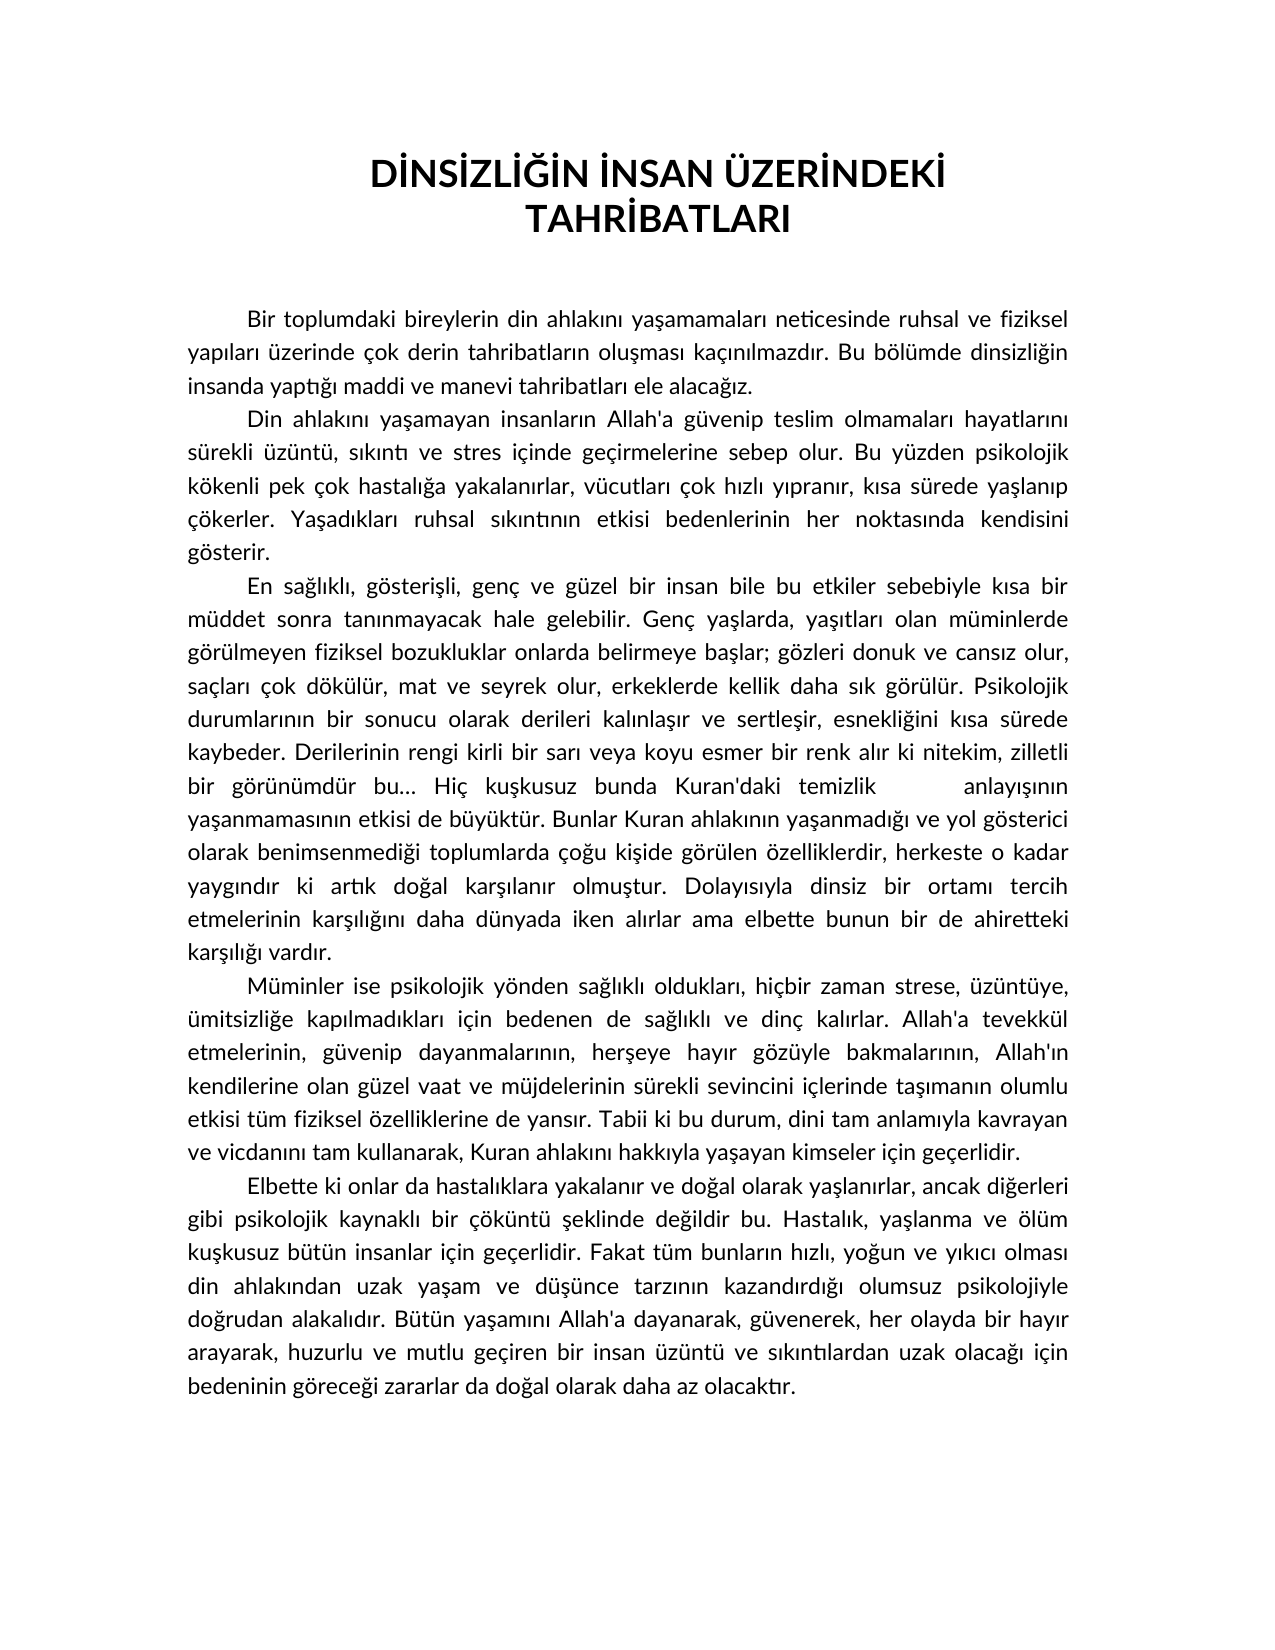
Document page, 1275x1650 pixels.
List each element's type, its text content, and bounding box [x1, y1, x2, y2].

text Din ahlakını yaşamayan insanların Allah'a güvenip teslim olmamaları hayatlarını sürekli üzüntü, sıkıntı ve stres içinde geçirmelerine sebep olur. Bu yüzden psikolojik kökenli pek çok hastalığa yakalanırlar, vücutları çok hızlı yıpranır, kısa sürede yaşlanıp çökerler. Yaşadıkları ruhsal sıkıntının etkisi bedenlerinin her noktasında kendisini gösterir. [187, 401, 1070, 567]
text Bir toplumdaki bireylerin din ahlakını yaşamamaları neticesinde ruhsal ve fiziksel yapıları üzerinde çok derin tahribatların oluşması kaçınılmazdır. Bu bölümde dinsizliğin insanda yaptığı maddi ve manevi tahribatları ele alacağız. [187, 301, 1070, 401]
text Müminler ise psikolojik yönden sağlıklı oldukları, hiçbir zaman strese, üzüntüye, ümitsizliğe kapılmadıkları için bedenen de sağlıklı ve dinç kalırlar. Allah'a tevekkül etmelerinin, güvenip dayanmalarının, herşeye hayır gözüyle bakmalarının, Allah'ın kendilerine olan güzel vaat ve müjdelerinin sürekli sevincini içlerinde taşımanın olumlu etkisi tüm fiziksel özelliklerine de yansır. Tabii ki bu durum, dini tam anlamıyla kavrayan ve vicdanını tam kullanarak, Kuran ahlakını hakkıyla yaşayan kimseler için geçerlidir. [187, 967, 1070, 1167]
text DİNSİZLİĞİN İNSAN ÜZERİNDEKİ TAHRİBATLARI [247, 150, 1070, 240]
text En sağlıklı, gösterişli, genç ve güzel bir insan bile bu etkiler sebebiyle kısa bir müddet sonra tanınmayacak hale gelebilir. Genç yaşlarda, yaşıtları olan müminlerde görülmeyen fiziksel bozukluklar onlarda belirmeye başlar; gözleri donuk ve cansız olur, saçları çok dökülür, mat ve seyrek olur, erkeklerde kellik daha sık görülür. Psikolojik durumlarının bir sonucu olarak derileri kalınlaşır ve sertleşir, esnekliğini kısa sürede kaybeder. Derilerinin rengi kirli bir sarı veya koyu esmer bir renk alır ki nitekim, zilletli bir görünümdür bu… Hiç kuşkusuz bunda Kuran'daki temizlik anlayışının yaşanmamasının etkisi de büyüktür. Bunlar Kuran ahlakının yaşanmadığı ve yol gösterici olarak benimsenmediği toplumlarda çoğu kişide görülen özelliklerdir, herkeste o kadar yaygındır ki artık doğal karşılanır olmuştur. Dolayısıyla dinsiz bir ortamı tercih etmelerinin karşılığını daha dünyada iken alırlar ama elbette bunun bir de ahiretteki karşılığı vardır. [187, 567, 1070, 967]
text Elbette ki onlar da hastalıklara yakalanır ve doğal olarak yaşlanırlar, ancak diğerleri gibi psikolojik kaynaklı bir çöküntü şeklinde değildir bu. Hastalık, yaşlanma ve ölüm kuşkusuz bütün insanlar için geçerlidir. Fakat tüm bunların hızlı, yoğun ve yıkıcı olması din ahlakından uzak yaşam ve düşünce tarzının kazandırdığı olumsuz psikolojiyle doğrudan alakalıdır. Bütün yaşamını Allah'a dayanarak, güvenerek, her olayda bir hayır arayarak, huzurlu ve mutlu geçiren bir insan üzüntü ve sıkıntılardan uzak olacağı için bedeninin göreceği zararlar da doğal olarak daha az olacaktır. [187, 1167, 1070, 1401]
